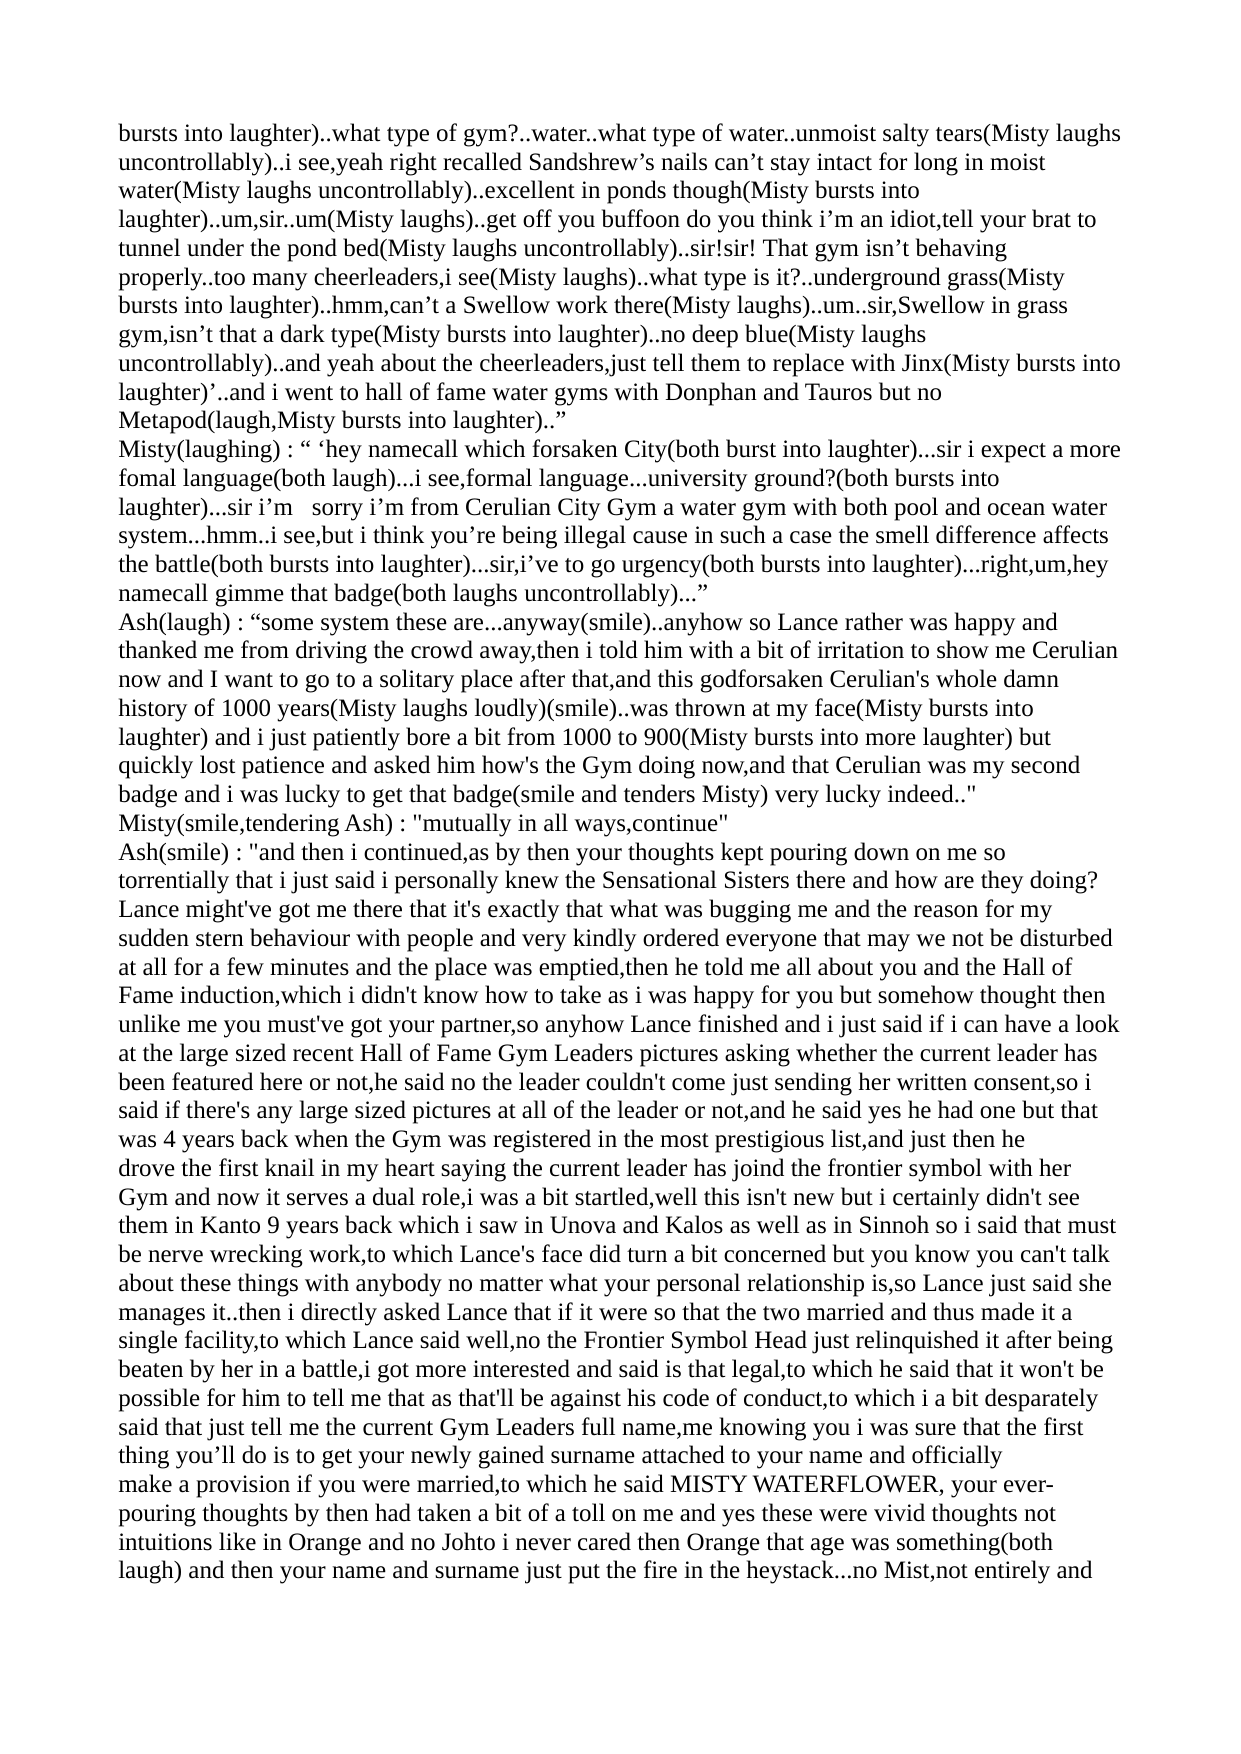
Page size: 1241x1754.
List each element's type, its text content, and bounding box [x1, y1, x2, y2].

text Misty(smile,tendering Ash) : "mutually in all ways,continue" [118, 808, 1122, 837]
text Ash(smile) : "and then i continued,as by then your thoughts kept pouring down on me so torrentially that i just said i personally knew the Sensational Sisters there and how are they doing? Lance might've got me there that it's exactly that what was bugging me and the reason for my sudden stern behaviour with people and very kindly ordered everyone that may we not be disturbed at all for a few minutes and the place was emptied,then he told me all about you and the Hall of Fame induction,which i didn't know how to take as i was happy for you but somehow thought then unlike me you must've got your partner,so anyhow Lance finished and i just said if i can have a look at the large sized recent Hall of Fame Gym Leaders pictures asking whether the current leader has been featured here or not,he said no the leader couldn't come just sending her written consent,so i said if there's any large sized pictures at all of the leader or not,and he said yes he had one but that was 4 years back when the Gym was registered in the most prestigious list,and just then he [118, 837, 1122, 1153]
text make a provision if you were married,to which he said MISTY WATERFLOWER, your ever-pouring thoughts by then had taken a bit of a toll on me and yes these were vivid thoughts not intuitions like in Orange and no Johto i never cared then Orange that age was something(both laugh) and then your name and surname just put the fire in the heystack...no Mist,not entirely and [118, 1469, 1122, 1584]
text Misty(laughing) : “ ‘hey namecall which forsaken City(both burst into laughter)...sir i expect a more fomal language(both laugh)...i see,formal language...university ground?(both bursts into laughter)...sir i’m sorry i’m from Cerulian City Gym a water gym with both pool and ocean water system...hmm..i see,but i think you’re being illegal cause in such a case the smell difference affects the battle(both bursts into laughter)...sir,i’ve to go urgency(both bursts into laughter)...right,um,hey namecall gimme that badge(both laughs uncontrollably)...” [118, 434, 1122, 607]
text drove the first knail in my heart saying the current leader has joind the frontier symbol with her Gym and now it serves a dual role,i was a bit startled,well this isn't new but i certainly didn't see them in Kanto 9 years back which i saw in Unova and Kalos as well as in Sinnoh so i said that must be nerve wrecking work,to which Lance's face did turn a bit concerned but you know you can't talk about these things with anybody no matter what your personal relationship is,so Lance just said she manages it..then i directly asked Lance that if it were so that the two married and thus made it a single facility,to which Lance said well,no the Frontier Symbol Head just relinquished it after being beaten by her in a battle,i got more interested and said is that legal,to which he said that it won't be possible for him to tell me that as that'll be against his code of conduct,to which i a bit desparately said that just tell me the current Gym Leaders full name,me knowing you i was sure that the first thing you’ll do is to get your newly gained surname attached to your name and officially [118, 1153, 1122, 1469]
text bursts into laughter)..what type of gym?..water..what type of water..unmoist salty tears(Misty laughs uncontrollably)..i see,yeah right recalled Sandshrew’s nails can’t stay intact for long in moist water(Misty laughs uncontrollably)..excellent in ponds though(Misty bursts into laughter)..um,sir..um(Misty laughs)..get off you buffoon do you think i’m an idiot,tell your brat to tunnel under the pond bed(Misty laughs uncontrollably)..sir!sir! That gym isn’t behaving properly..too many cheerleaders,i see(Misty laughs)..what type is it?..underground grass(Misty bursts into laughter)..hmm,can’t a Swellow work there(Misty laughs)..um..sir,Swellow in grass gym,isn’t that a dark type(Misty bursts into laughter)..no deep blue(Misty laughs uncontrollably)..and yeah about the cheerleaders,just tell them to replace with Jinx(Misty bursts into laughter)’..and i went to hall of fame water gyms with Donphan and Tauros but no Metapod(laugh,Misty bursts into laughter)..” [118, 118, 1122, 434]
text Ash(laugh) : “some system these are...anyway(smile)..anyhow so Lance rather was happy and thanked me from driving the crowd away,then i told him with a bit of irritation to show me Cerulian now and I want to go to a solitary place after that,and this godforsaken Cerulian's whole damn history of 1000 years(Misty laughs loudly)(smile)..was thrown at my face(Misty bursts into laughter) and i just patiently bore a bit from 1000 to 900(Misty bursts into more laughter) but quickly lost patience and asked him how's the Gym doing now,and that Cerulian was my second badge and i was lucky to get that badge(smile and tenders Misty) very lucky indeed.." [118, 607, 1122, 808]
